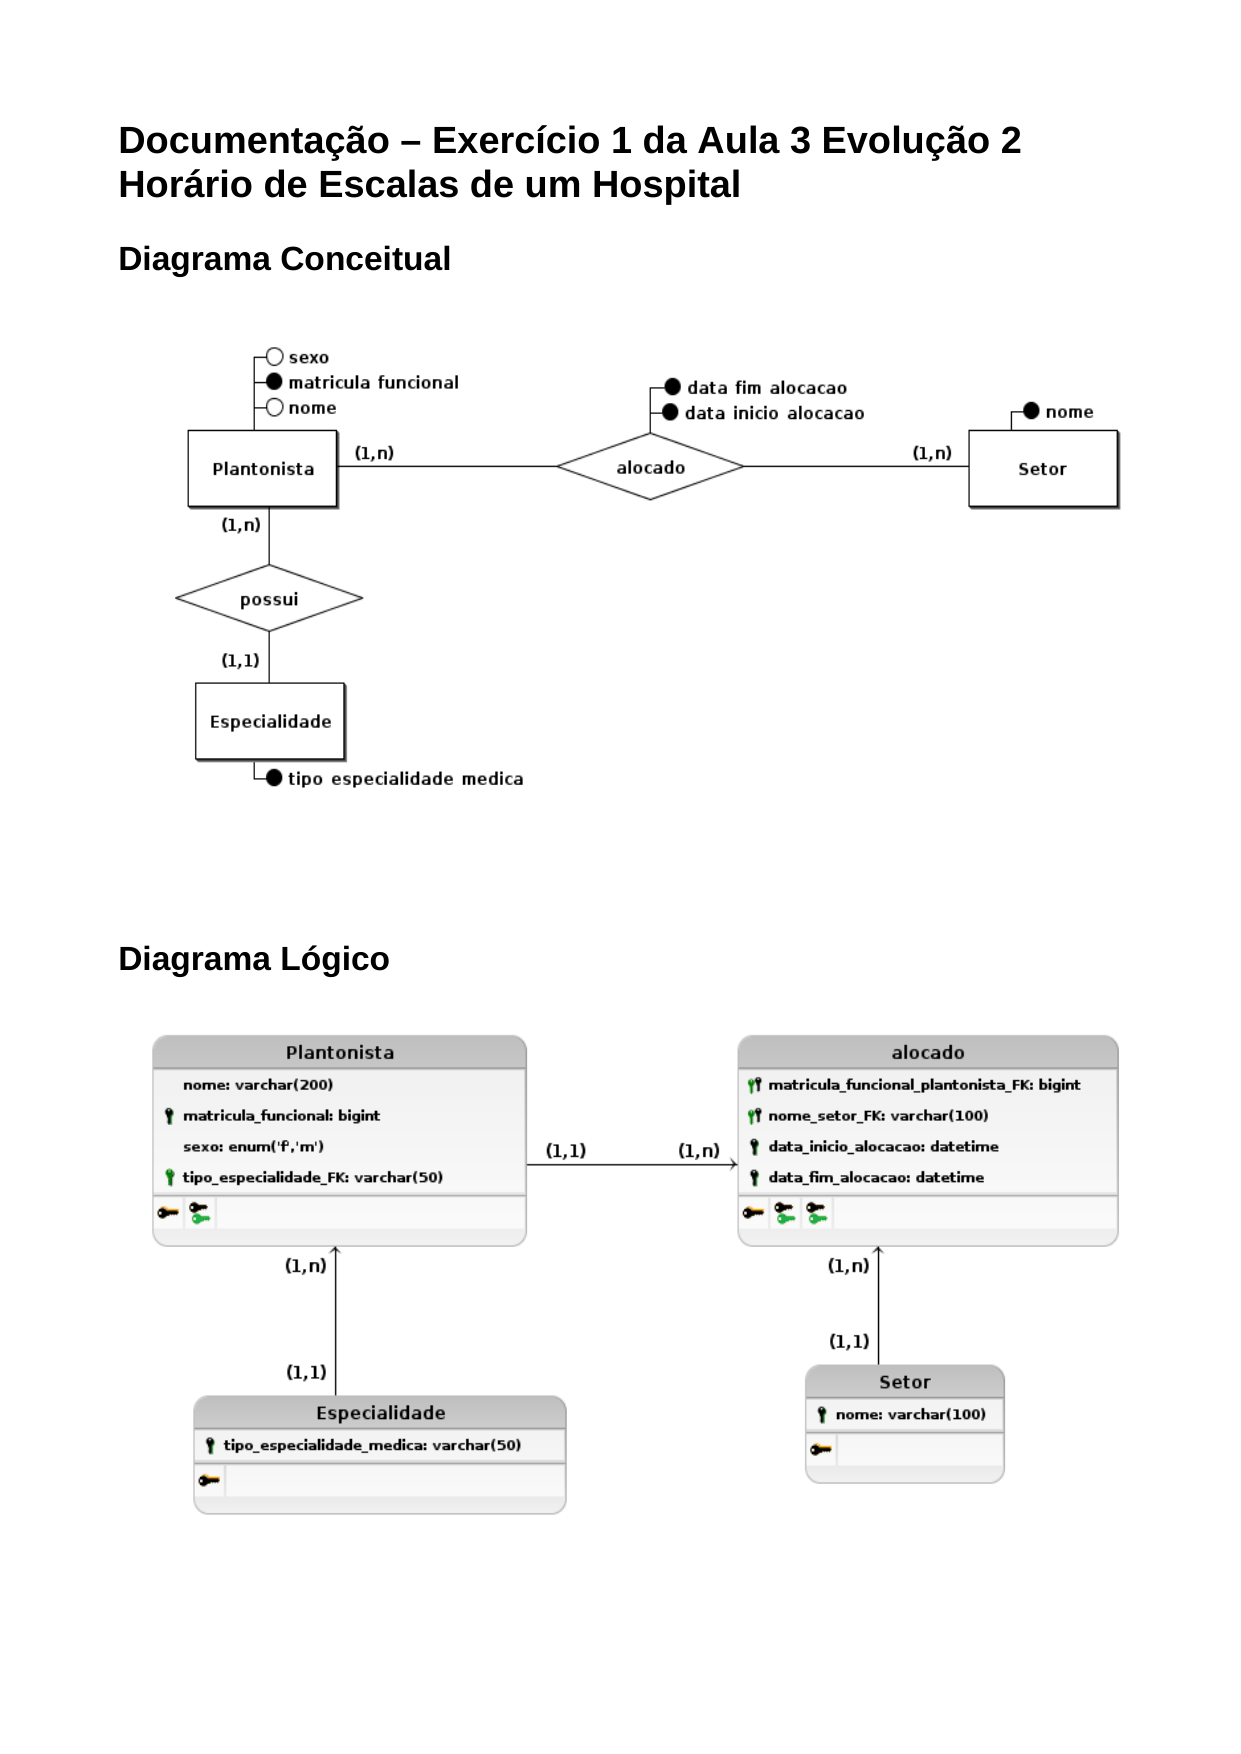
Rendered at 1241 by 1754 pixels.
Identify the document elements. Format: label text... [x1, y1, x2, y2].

subtitle Diagrama Lógico [118, 939, 1122, 977]
subtitle Diagrama Conceitual [118, 239, 1122, 277]
picture [118, 990, 1123, 1519]
picture [118, 290, 1123, 793]
subtitle Documentação – Exercício 1 da Aula 3 Evolução 2 Horário de Escalas de um Hospital [118, 118, 1122, 205]
